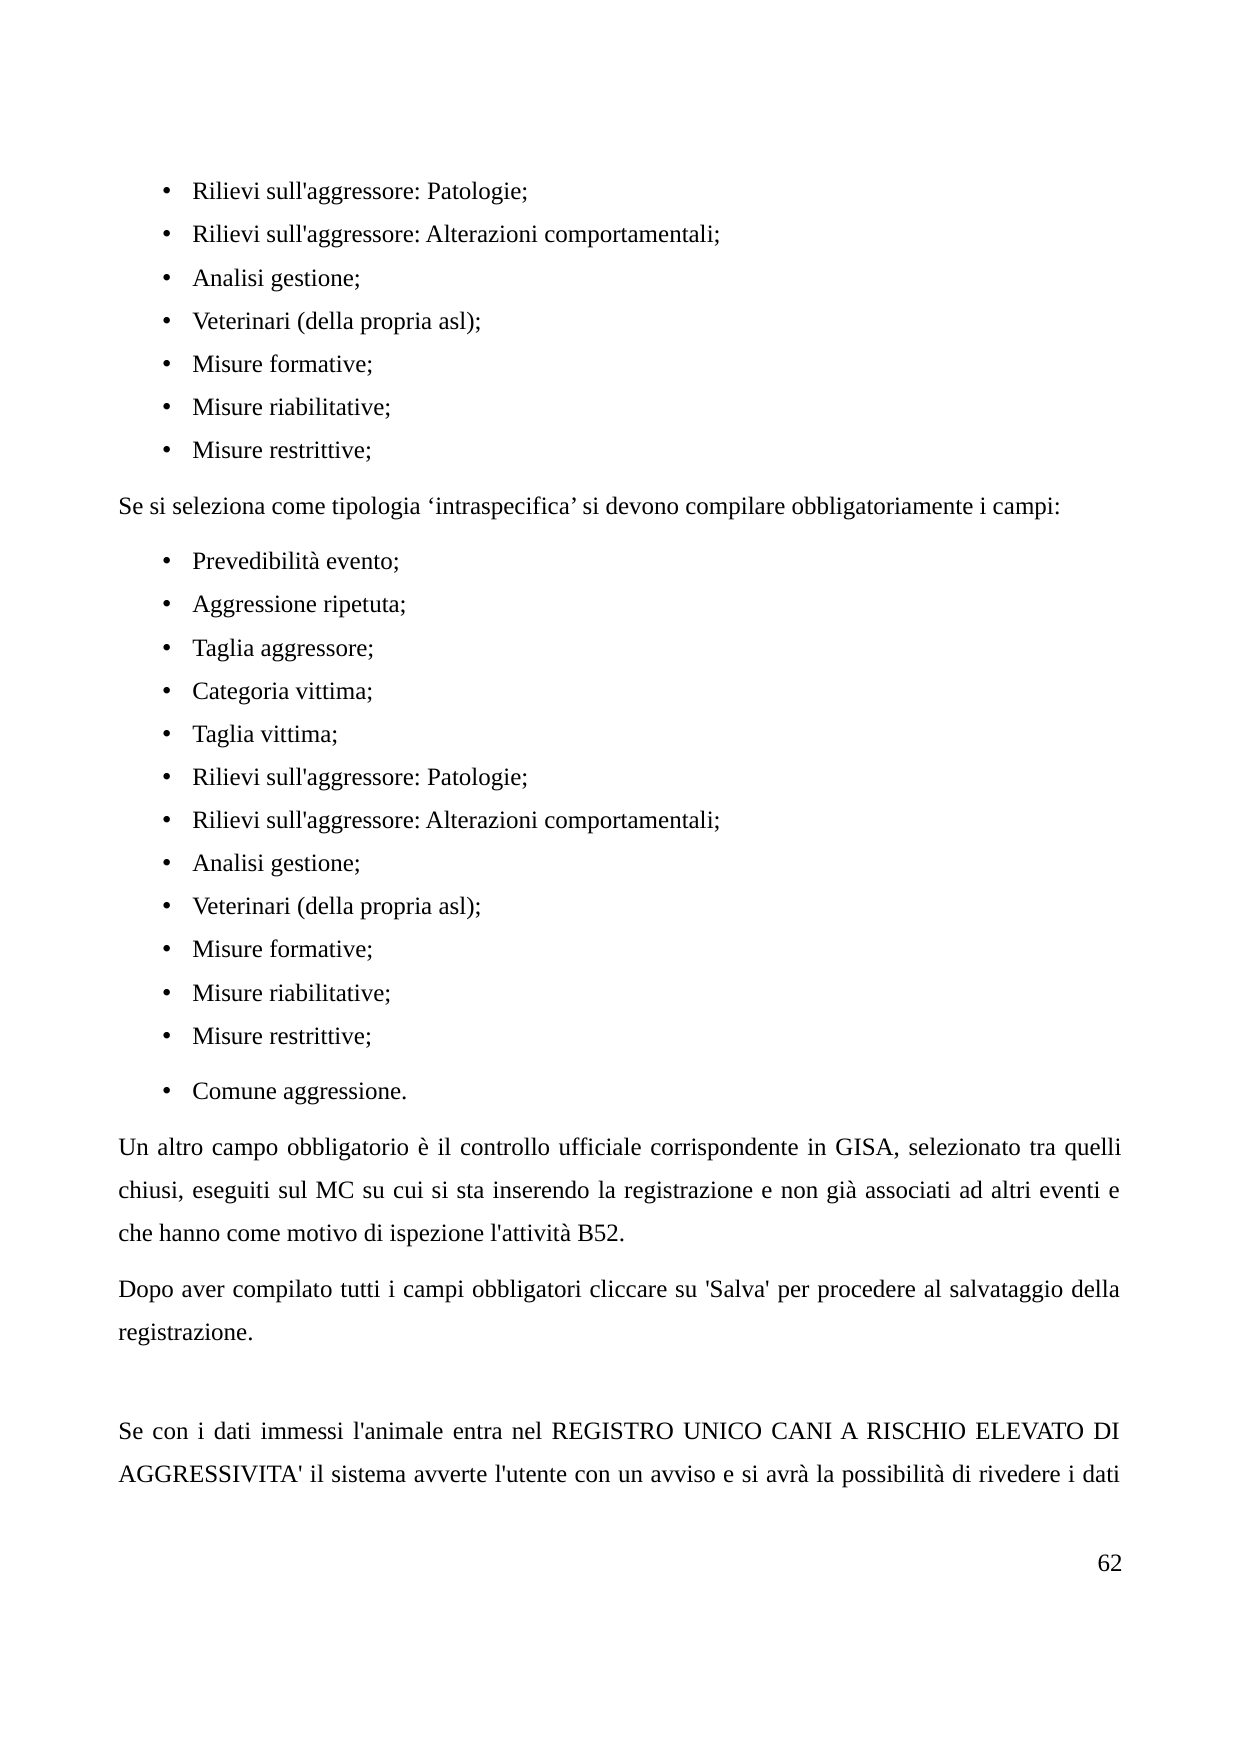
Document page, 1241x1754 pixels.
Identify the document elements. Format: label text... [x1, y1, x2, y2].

list Misure restrittive; [162, 435, 1122, 464]
list Aggressione ripetuta; [162, 589, 1122, 618]
list Misure riabilitative; [162, 978, 1122, 1006]
list Veterinari (della propria asl); [162, 306, 1122, 334]
list Misure restrittive; [162, 1021, 1122, 1049]
list Misure riabilitative; [162, 392, 1122, 421]
list Rilievi sull'aggressore: Patologie; [162, 762, 1122, 791]
list Rilievi sull'aggressore: Patologie; [162, 176, 1122, 205]
text Un altro campo obbligatorio è il controllo ufficiale corrispondente in GISA, selezionato tra quelli chiusi, eseguiti sul MC su cui si sta inserendo la registrazione e non già associati ad altri eventi e che hanno come motivo di ispezione l'attività B52. [118, 1132, 1122, 1247]
list Analisi gestione; [162, 263, 1122, 291]
list Taglia vittima; [162, 719, 1122, 748]
list Prevedibilità evento; [162, 546, 1122, 575]
text Se si seleziona come tipologia ‘intraspecifica’ si devono compilare obbligatoriamente i campi: [118, 491, 1122, 519]
list Rilievi sull'aggressore: Alterazioni comportamentali; [162, 805, 1122, 834]
list Analisi gestione; [162, 848, 1122, 877]
list Veterinari (della propria asl); [162, 891, 1122, 920]
list Taglia aggressore; [162, 633, 1122, 661]
list Misure formative; [162, 349, 1122, 378]
text Se con i dati immessi l'animale entra nel REGISTRO UNICO CANI A RISCHIO ELEVATO DI AGGRESSIVITA' il sistema avverte l'utente con un avviso e si avrà la possibilità di rivedere i dati [118, 1373, 1122, 1488]
list Categoria vittima; [162, 676, 1122, 704]
list Misure formative; [162, 934, 1122, 963]
list Comune aggressione. [162, 1076, 1122, 1105]
list Rilievi sull'aggressore: Alterazioni comportamentali; [162, 219, 1122, 248]
text Dopo aver compilato tutti i campi obbligatori cliccare su 'Salva' per procedere al salvataggio della registrazione. [118, 1274, 1122, 1346]
